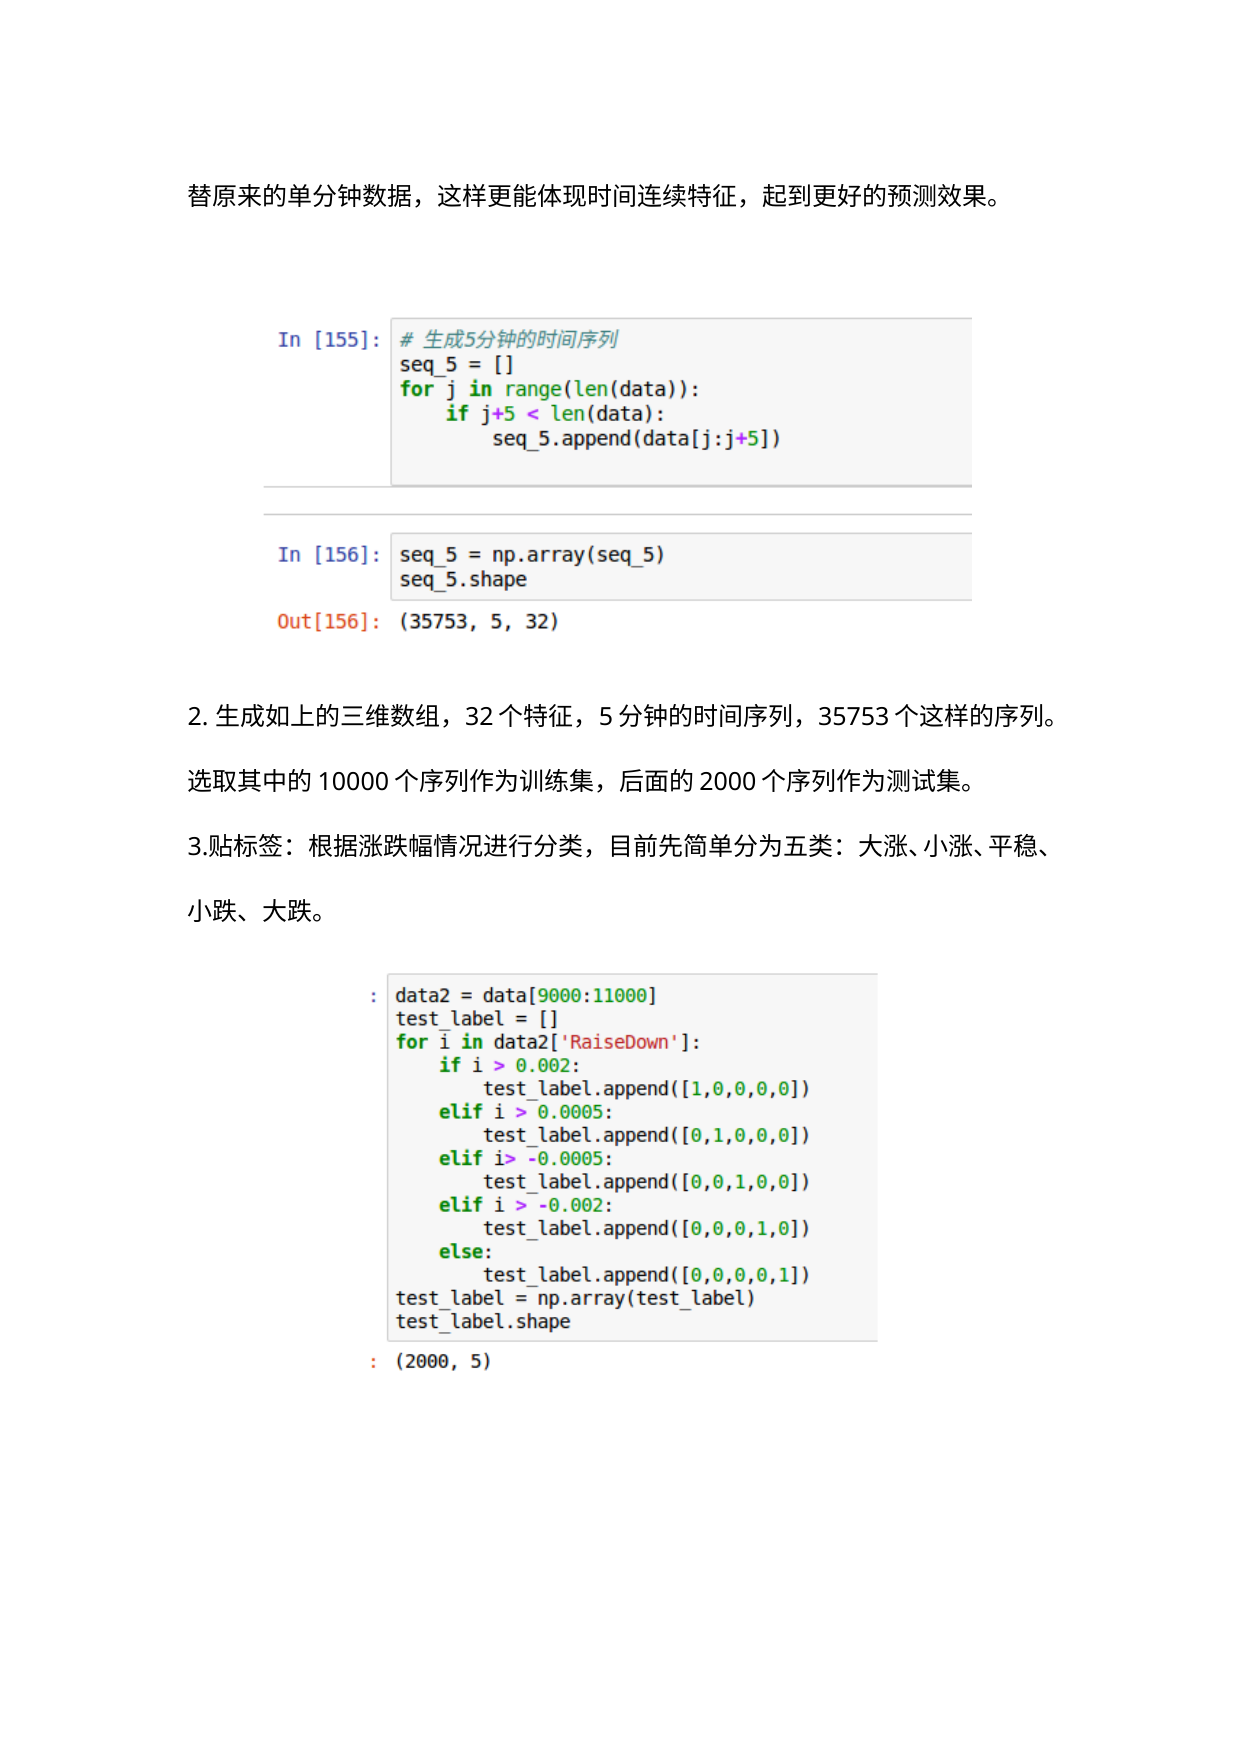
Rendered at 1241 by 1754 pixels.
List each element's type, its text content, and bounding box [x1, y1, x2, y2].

text 选取其中的10000个序列作为训练集，后面的2000个序列作为测试集。 [187, 747, 1053, 812]
picture [263, 315, 972, 649]
text 3.贴标签：根据涨跌幅情况进行分类，目前先简单分为五类：大涨、小涨、平稳、小跌、大跌。 [187, 812, 1053, 942]
text 替原来的单分钟数据，这样更能体现时间连续特征，起到更好的预测效果。 [187, 162, 1053, 227]
text 2. 生成如上的三维数组，32个特征，5分钟的时间序列，35753个这样的序列。 [187, 682, 1053, 747]
picture [368, 953, 878, 1379]
